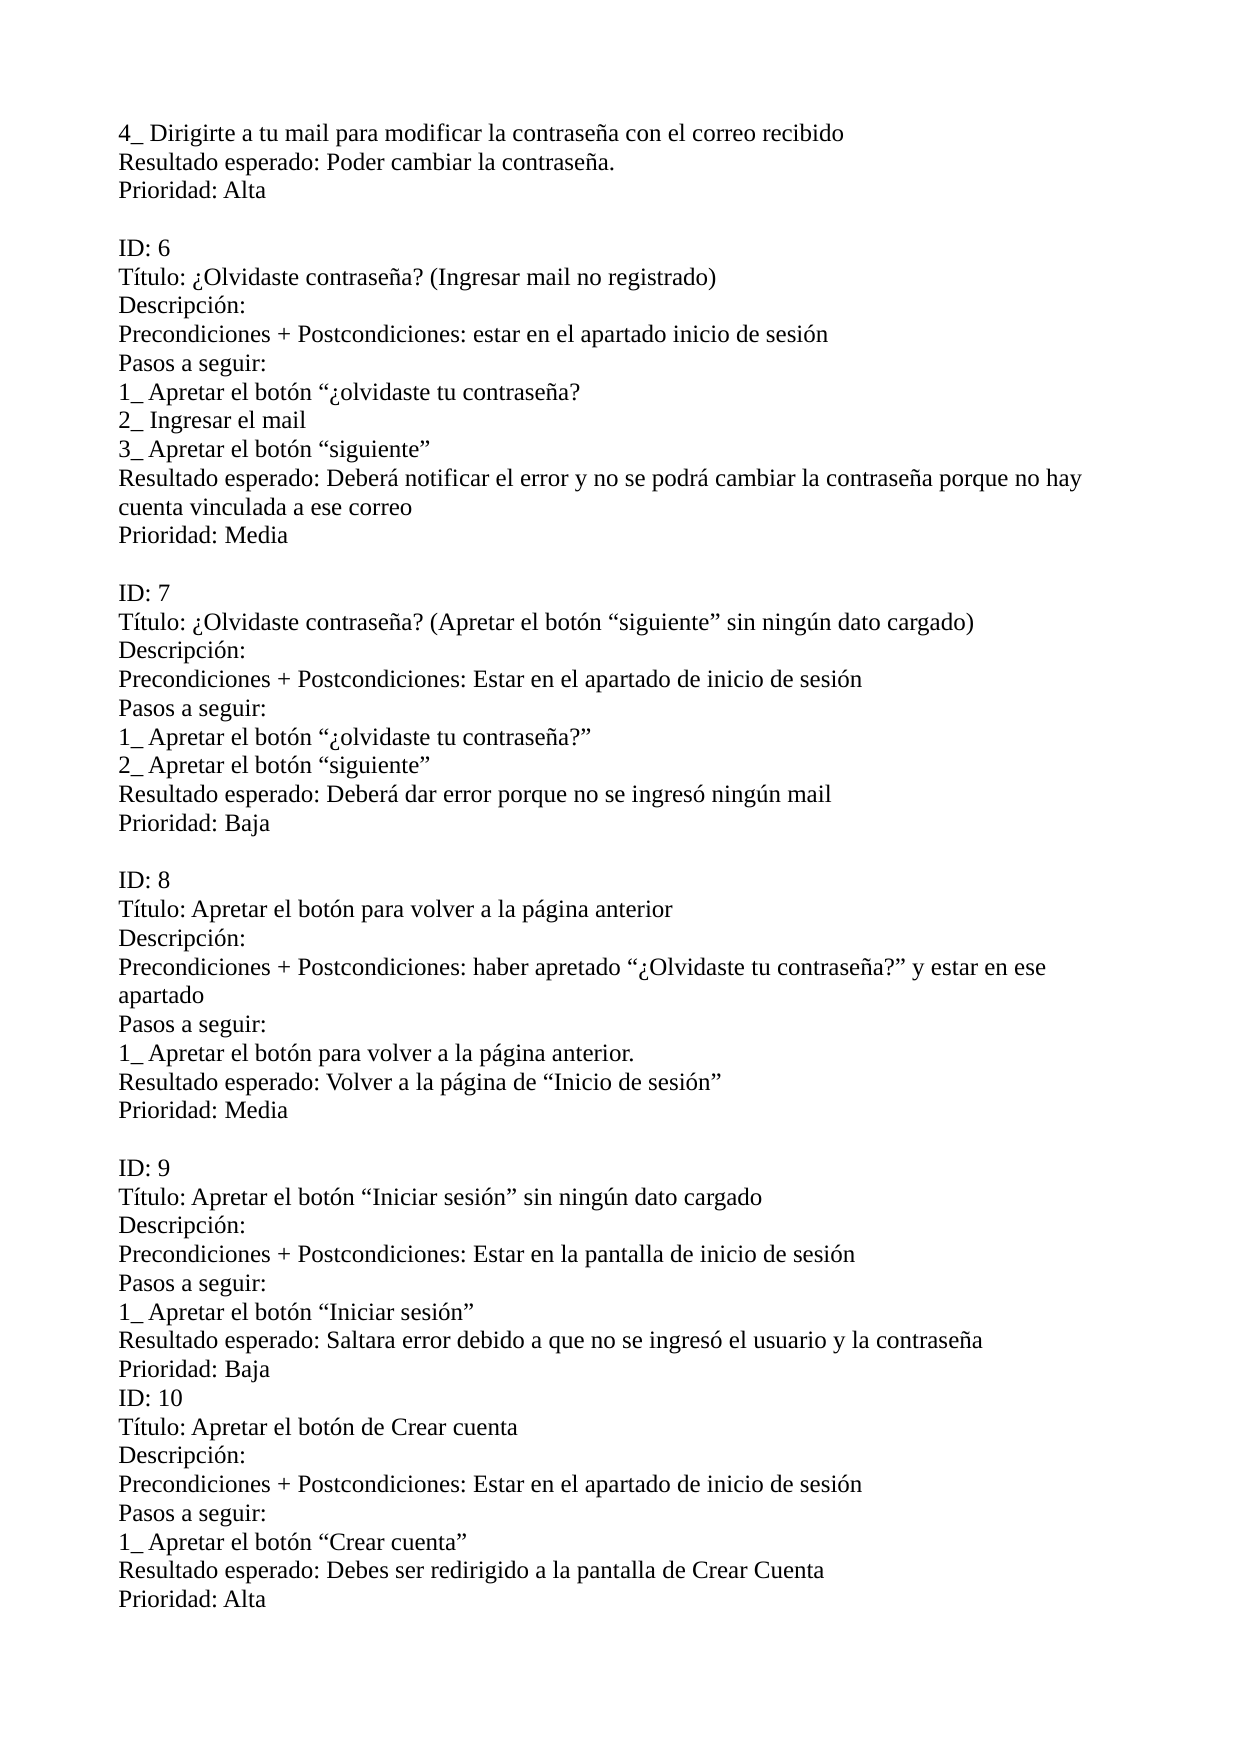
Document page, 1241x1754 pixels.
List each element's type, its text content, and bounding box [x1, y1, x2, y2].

text Título: ¿Olvidaste contraseña? (Ingresar mail no registrado) [118, 262, 1122, 291]
text 1_ Apretar el botón “¿olvidaste tu contraseña? [118, 377, 1122, 406]
text 1_ Apretar el botón para volver a la página anterior. [118, 1038, 1122, 1067]
text Precondiciones + Postcondiciones: Estar en el apartado de inicio de sesión [118, 1469, 1122, 1498]
text Precondiciones + Postcondiciones: estar en el apartado inicio de sesión [118, 319, 1122, 348]
text Prioridad: Alta [118, 1584, 1122, 1613]
text Resultado esperado: Poder cambiar la contraseña. [118, 147, 1122, 176]
text 2_ Apretar el botón “siguiente” [118, 751, 1122, 779]
text Título: Apretar el botón para volver a la página anterior [118, 894, 1122, 923]
text Resultado esperado: Debes ser redirigido a la pantalla de Crear Cuenta [118, 1556, 1122, 1584]
text ID: 7 [118, 578, 1122, 607]
text Título: ¿Olvidaste contraseña? (Apretar el botón “siguiente” sin ningún dato cargado) [118, 607, 1122, 636]
text Precondiciones + Postcondiciones: haber apretado “¿Olvidaste tu contraseña?” y estar en ese apartado [118, 952, 1122, 1009]
text Resultado esperado: Volver a la página de “Inicio de sesión” [118, 1067, 1122, 1096]
text ID: 6 [118, 233, 1122, 262]
text Pasos a seguir: [118, 693, 1122, 722]
text ID: 10 [118, 1383, 1122, 1412]
text Pasos a seguir: [118, 1268, 1122, 1297]
text Descripción: [118, 1441, 1122, 1469]
text Descripción: [118, 923, 1122, 952]
text Pasos a seguir: [118, 1498, 1122, 1527]
text Título: Apretar el botón “Iniciar sesión” sin ningún dato cargado [118, 1182, 1122, 1211]
text Descripción: [118, 636, 1122, 664]
text Resultado esperado: Deberá dar error porque no se ingresó ningún mail [118, 779, 1122, 808]
text Precondiciones + Postcondiciones: Estar en el apartado de inicio de sesión [118, 664, 1122, 693]
text Precondiciones + Postcondiciones: Estar en la pantalla de inicio de sesión [118, 1239, 1122, 1268]
text 4_ Dirigirte a tu mail para modificar la contraseña con el correo recibido [118, 118, 1122, 147]
text Prioridad: Media [118, 521, 1122, 549]
text ID: 8 [118, 866, 1122, 894]
text 1_ Apretar el botón “Crear cuenta” [118, 1527, 1122, 1556]
text 1_ Apretar el botón “Iniciar sesión” [118, 1297, 1122, 1326]
text Título: Apretar el botón de Crear cuenta [118, 1412, 1122, 1441]
text 3_ Apretar el botón “siguiente” [118, 434, 1122, 463]
text Resultado esperado: Saltara error debido a que no se ingresó el usuario y la contraseña [118, 1326, 1122, 1354]
text Descripción: [118, 291, 1122, 319]
text Prioridad: Baja [118, 808, 1122, 837]
text Resultado esperado: Deberá notificar el error y no se podrá cambiar la contraseña porque no hay cuenta vinculada a ese correo [118, 463, 1122, 521]
text ID: 9 [118, 1153, 1122, 1182]
text Descripción: [118, 1211, 1122, 1239]
text Pasos a seguir: [118, 348, 1122, 377]
text Prioridad: Media [118, 1096, 1122, 1124]
text 1_ Apretar el botón “¿olvidaste tu contraseña?” [118, 722, 1122, 751]
text Prioridad: Baja [118, 1354, 1122, 1383]
text Prioridad: Alta [118, 176, 1122, 204]
text Pasos a seguir: [118, 1009, 1122, 1038]
text 2_ Ingresar el mail [118, 406, 1122, 434]
